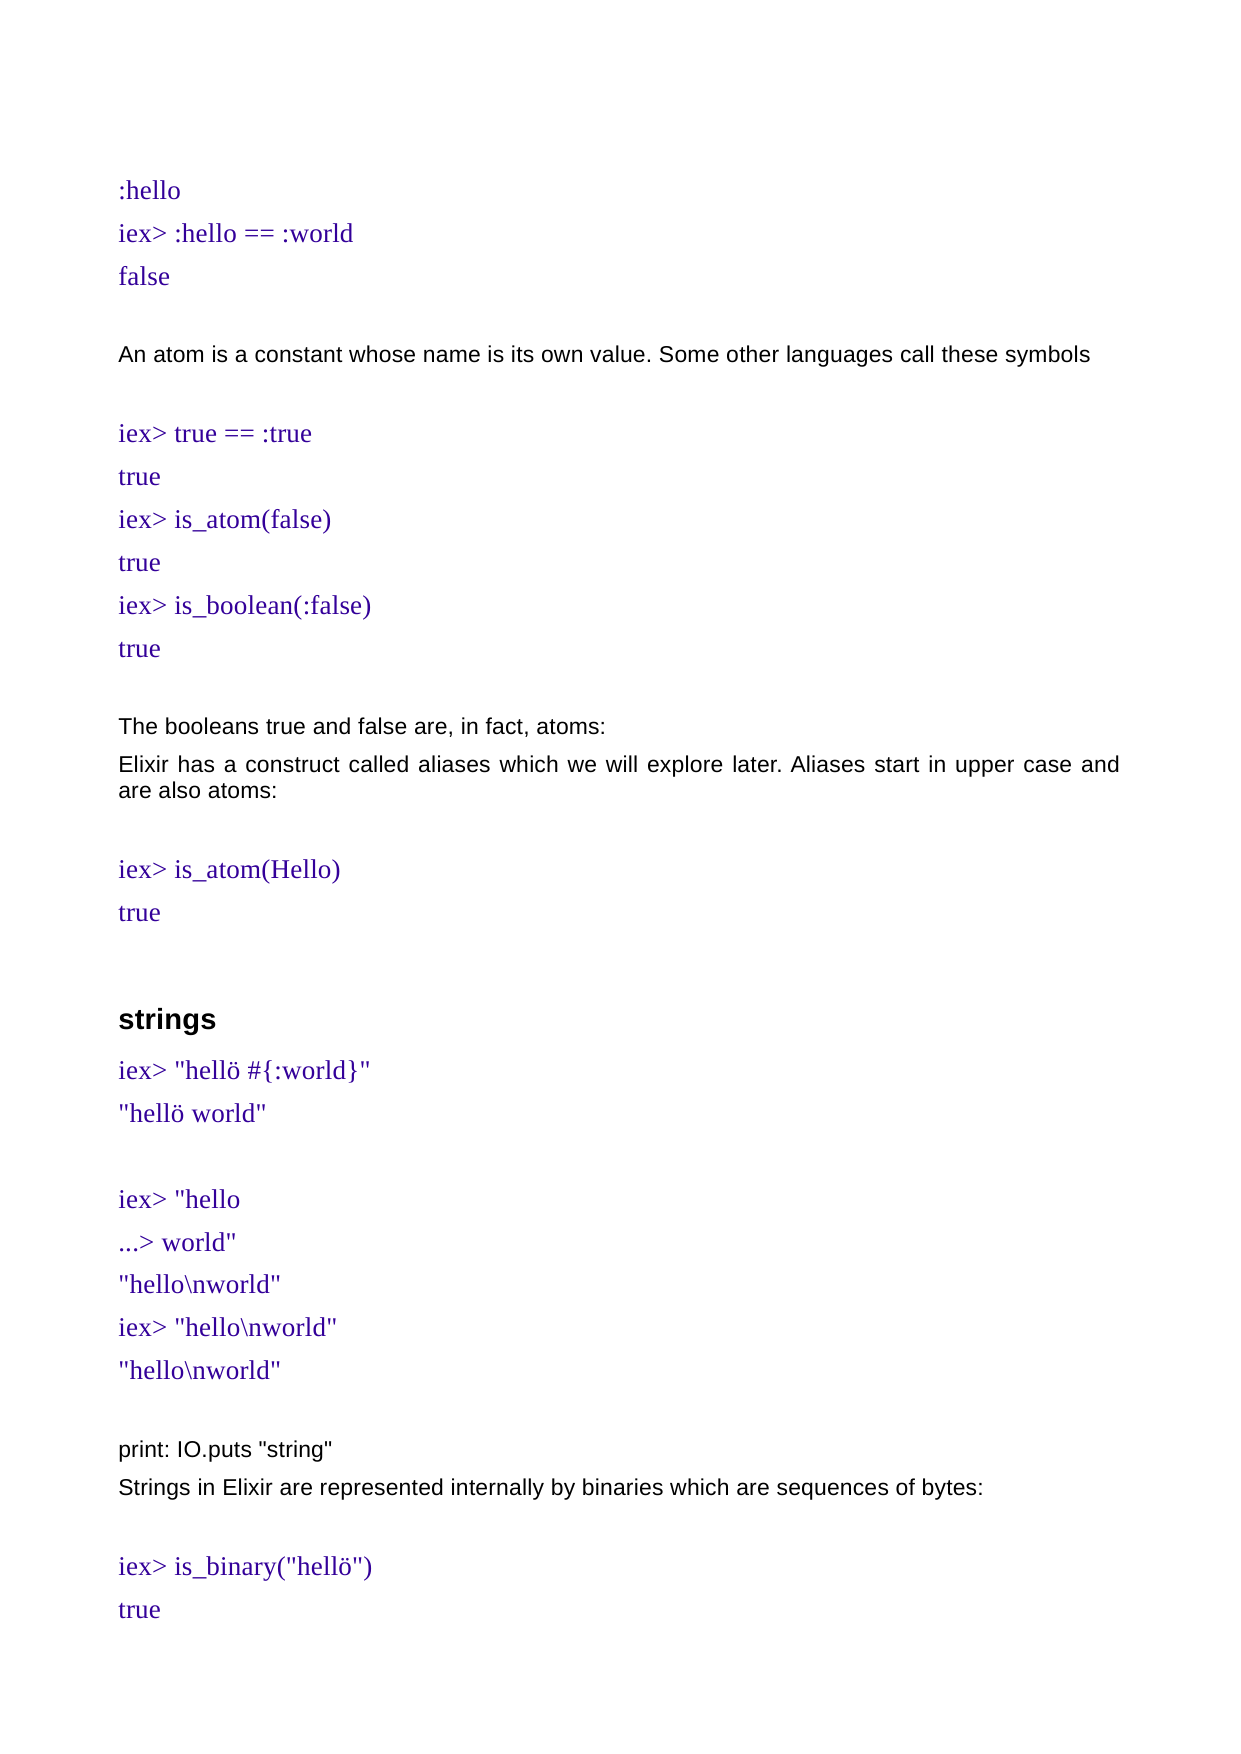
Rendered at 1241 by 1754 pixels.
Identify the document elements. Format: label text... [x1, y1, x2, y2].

subtitle strings [118, 1002, 1122, 1036]
text iex> "hellö #{:world}" [118, 1054, 1122, 1085]
text true [118, 1593, 1122, 1624]
text true [118, 546, 1122, 577]
text true [118, 896, 1122, 927]
text The booleans true and false are, in fact, atoms: [118, 713, 1122, 739]
text iex> "hello\nworld" [118, 1312, 1122, 1343]
text true [118, 632, 1122, 663]
text true [118, 460, 1122, 491]
text iex> is_boolean(:false) [118, 589, 1122, 620]
text "hello\nworld" [118, 1269, 1122, 1300]
text "hello\nworld" [118, 1354, 1122, 1386]
text iex> is_atom(false) [118, 503, 1122, 534]
text An atom is a constant whose name is its own value. Some other languages call these symbols [118, 341, 1122, 367]
text iex> is_binary("hellö") [118, 1550, 1122, 1581]
text iex> true == :true [118, 417, 1122, 448]
text :hello [118, 174, 1122, 205]
text "hellö world" [118, 1097, 1122, 1128]
text false [118, 260, 1122, 291]
text iex> "hello [118, 1183, 1122, 1214]
text iex> is_atom(Hello) [118, 853, 1122, 884]
text Elixir has a construct called aliases which we will explore later. Aliases start in upper case and are also atoms: [118, 751, 1122, 803]
text iex> :hello == :world [118, 217, 1122, 248]
text print: IO.puts "string" [118, 1436, 1122, 1462]
text Strings in Elixir are represented internally by binaries which are sequences of bytes: [118, 1474, 1122, 1500]
text ...> world" [118, 1226, 1122, 1257]
